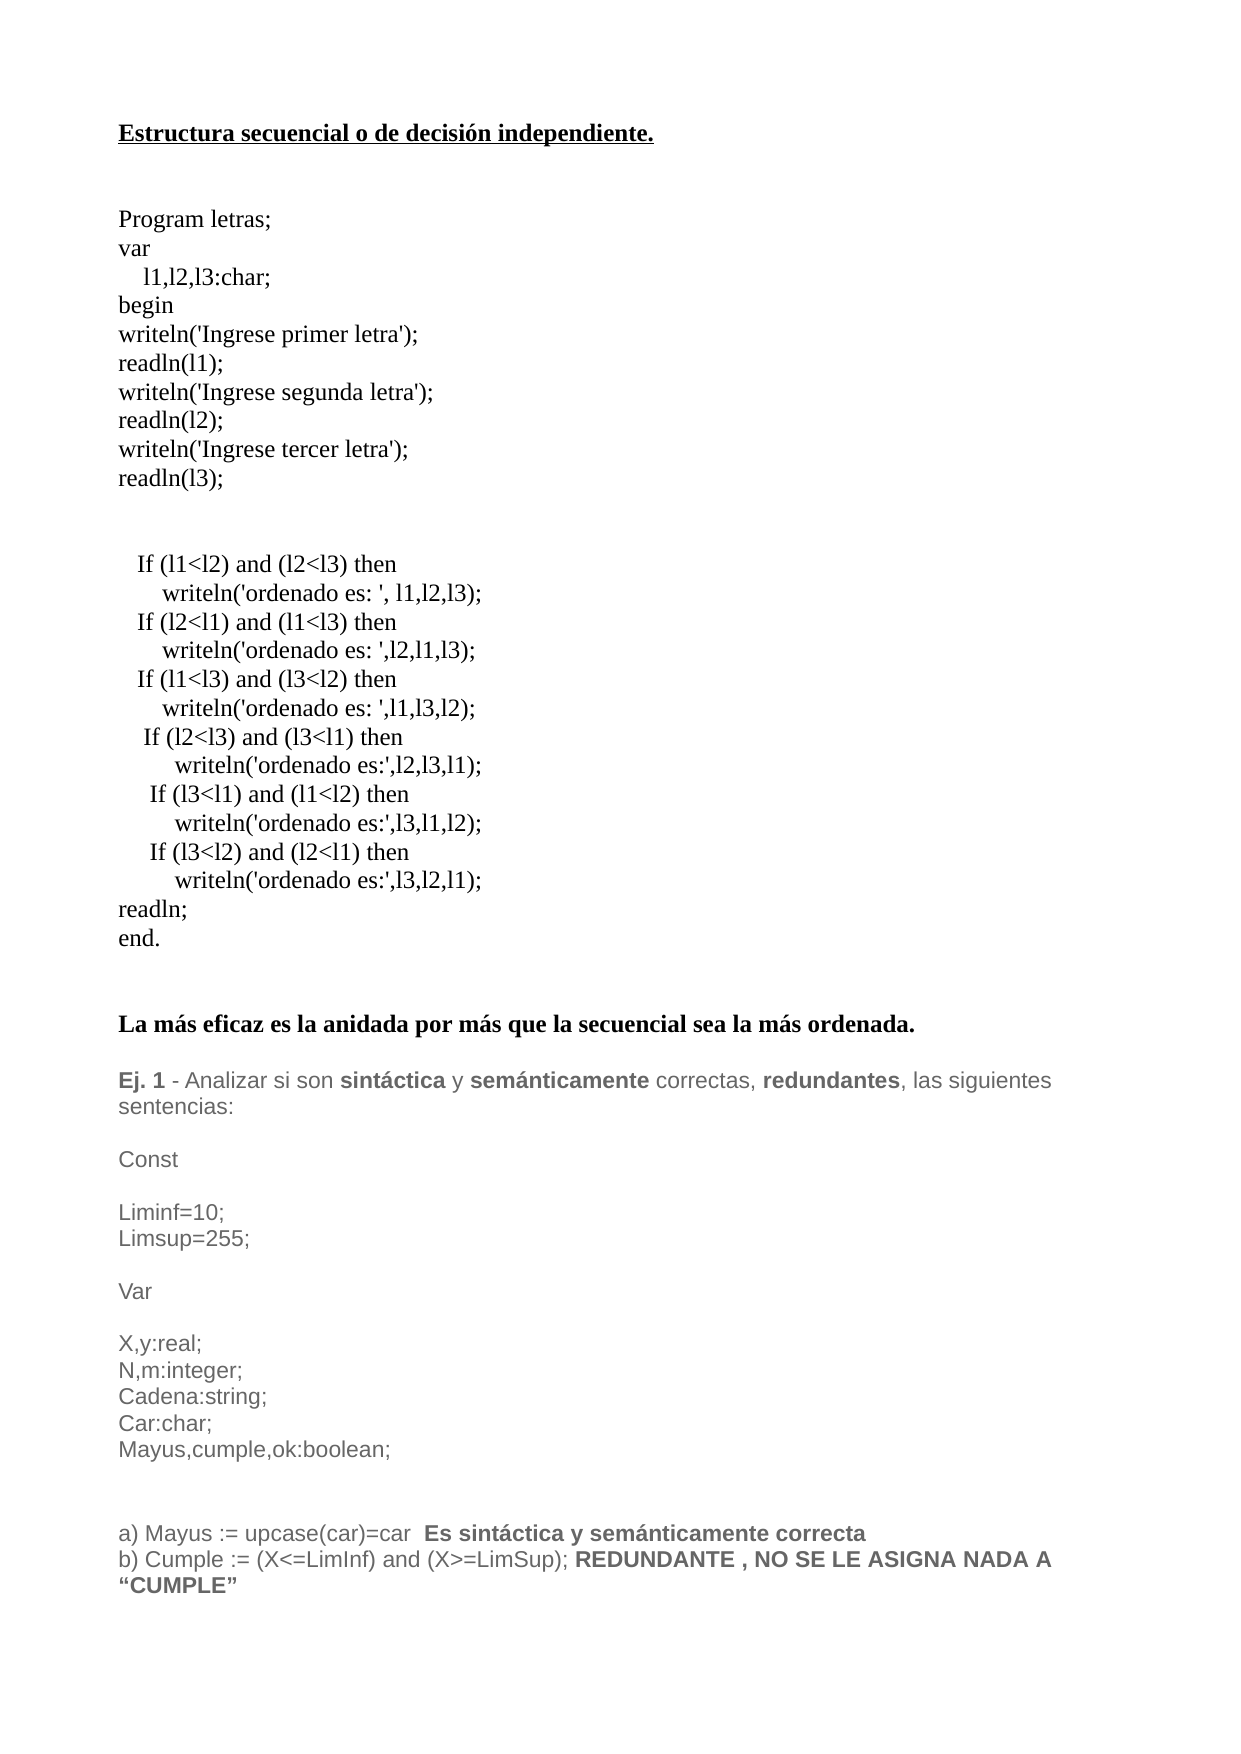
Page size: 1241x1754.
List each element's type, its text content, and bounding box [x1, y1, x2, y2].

text readln(l3); [118, 463, 1122, 492]
text If (l3<l1) and (l1<l2) then [118, 779, 1122, 808]
text writeln('ordenado es: ',l2,l1,l3); [118, 636, 1122, 664]
text writeln('Ingrese primer letra'); [118, 319, 1122, 348]
text b) Cumple := (X<=LimInf) and (X>=LimSup); REDUNDANTE , NO SE LE ASIGNA NADA A “CUMPLE” [118, 1546, 1122, 1599]
text Car:char; [118, 1409, 1122, 1436]
text a) Mayus := upcase(car)=car Es sintáctica y semánticamente correcta [118, 1520, 1122, 1546]
text Cadena:string; [118, 1383, 1122, 1409]
text l1,l2,l3:char; [118, 262, 1122, 291]
text writeln('ordenado es:',l3,l1,l2); [118, 808, 1122, 837]
text writeln('Ingrese segunda letra'); [118, 377, 1122, 406]
text Var [118, 1278, 1122, 1304]
text If (l1<l3) and (l3<l2) then [118, 664, 1122, 693]
text writeln('ordenado es: ',l1,l3,l2); [118, 693, 1122, 722]
text end. [118, 923, 1122, 952]
text var [118, 233, 1122, 262]
text writeln('ordenado es:',l3,l2,l1); [118, 866, 1122, 894]
text Limsup=255; [118, 1225, 1122, 1251]
text readln; [118, 894, 1122, 923]
text Program letras; [118, 204, 1122, 233]
text readln(l2); [118, 406, 1122, 434]
text Const [118, 1146, 1122, 1172]
text If (l3<l2) and (l2<l1) then [118, 837, 1122, 866]
text La más eficaz es la anidada por más que la secuencial sea la más ordenada. [118, 1009, 1122, 1038]
text readln(l1); [118, 348, 1122, 377]
text Mayus,cumple,ok:boolean; [118, 1436, 1122, 1462]
text If (l1<l2) and (l2<l3) then [118, 549, 1122, 578]
text If (l2<l1) and (l1<l3) then [118, 607, 1122, 636]
text writeln('ordenado es:',l2,l3,l1); [118, 751, 1122, 779]
text N,m:integer; [118, 1357, 1122, 1383]
text writeln('ordenado es: ', l1,l2,l3); [118, 578, 1122, 607]
text begin [118, 291, 1122, 319]
text If (l2<l3) and (l3<l1) then [118, 722, 1122, 751]
text Liminf=10; [118, 1199, 1122, 1225]
text writeln('Ingrese tercer letra'); [118, 434, 1122, 463]
text X,y:real; [118, 1330, 1122, 1357]
text Ej. 1 - Analizar si son sintáctica y semánticamente correctas, redundantes, las siguientes sentencias: [118, 1067, 1122, 1119]
text Estructura secuencial o de decisión independiente. [118, 118, 1122, 147]
